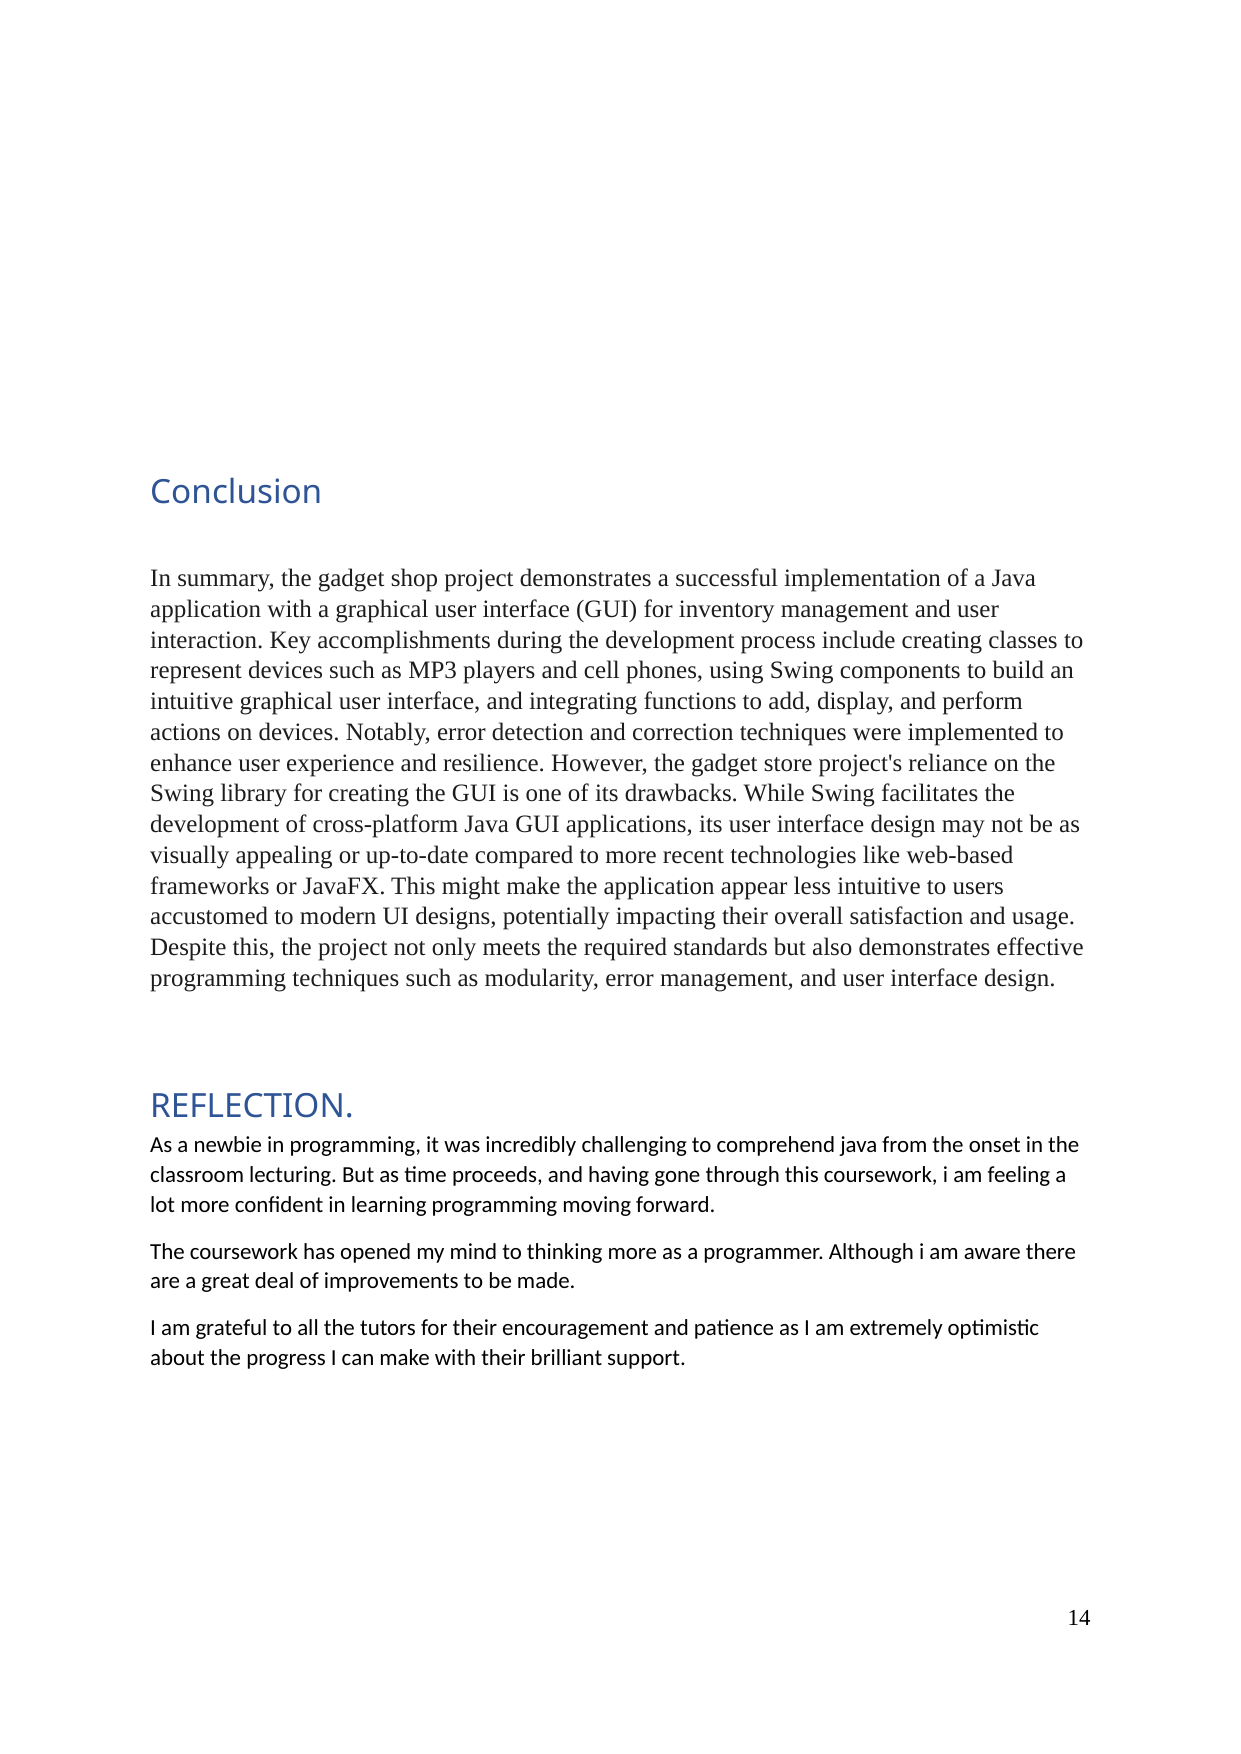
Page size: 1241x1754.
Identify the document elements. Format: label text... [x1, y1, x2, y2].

text I am grateful to all the tutors for their encouragement and patience as I am extremely optimistic about the progress I can make with their brilliant support. [150, 1313, 1090, 1371]
text As a newbie in programming, it was incredibly challenging to comprehend java from the onset in the classroom lecturing. But as time proceeds, and having gone through this coursework, i am feeling a lot more confident in learning programming moving forward. [150, 1130, 1090, 1218]
subtitle Conclusion [150, 467, 1090, 513]
text The coursework has opened my mind to thinking more as a programmer. Although i am aware there are a great deal of improvements to be made. [150, 1237, 1090, 1295]
subtitle REFLECTION. [150, 1082, 1090, 1127]
text In summary, the gadget shop project demonstrates a successful implementation of a Java application with a graphical user interface (GUI) for inventory management and user interaction. Key accomplishments during the development process include creating classes to represent devices such as MP3 players and cell phones, using Swing components to build an intuitive graphical user interface, and integrating functions to add, display, and perform actions on devices. Notably, error detection and correction techniques were implemented to enhance user experience and resilience. However, the gadget store project's reliance on the Swing library for creating the GUI is one of its drawbacks. While Swing facilitates the development of cross-platform Java GUI applications, its user interface design may not be as visually appealing or up-to-date compared to more recent technologies like web-based frameworks or JavaFX. This might make the application appear less intuitive to users accustomed to modern UI designs, potentially impacting their overall satisfaction and usage. Despite this, the project not only meets the required standards but also demonstrates effective programming techniques such as modularity, error management, and user interface design. [150, 563, 1090, 992]
